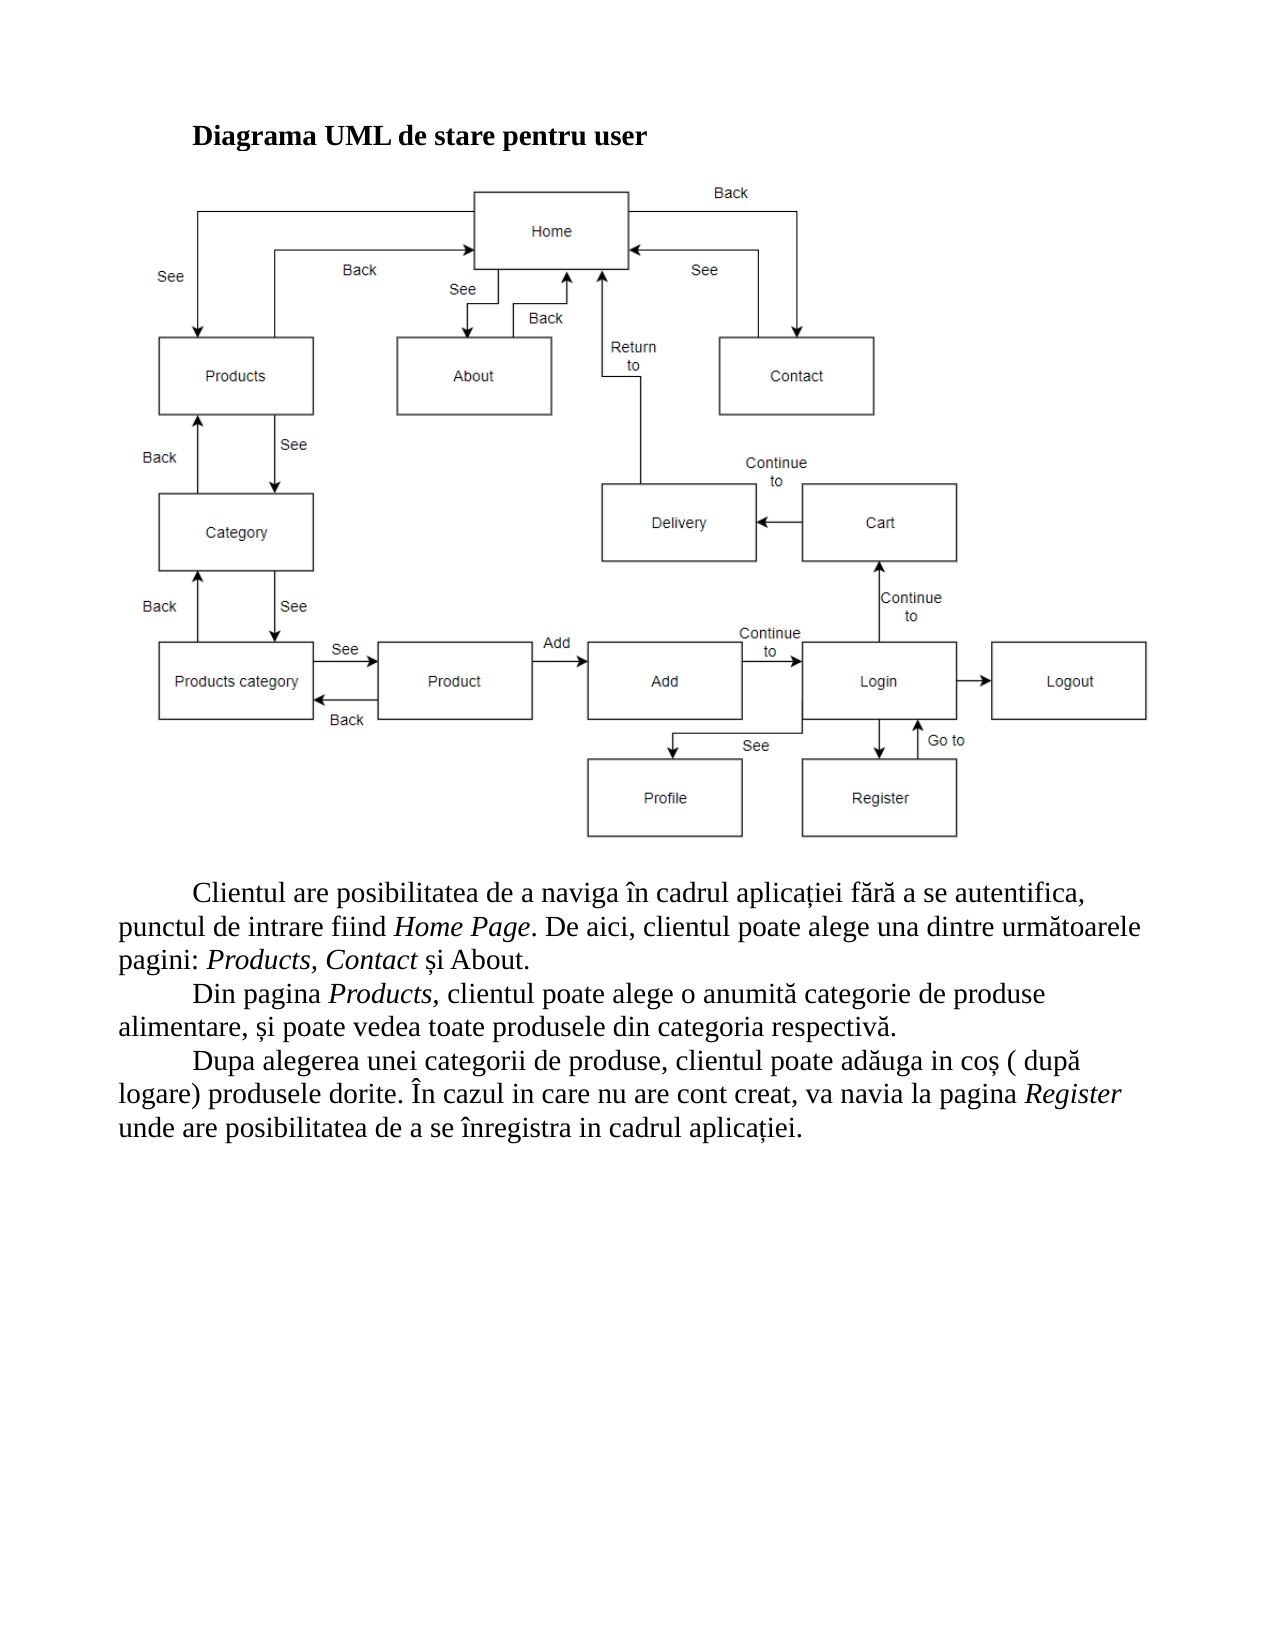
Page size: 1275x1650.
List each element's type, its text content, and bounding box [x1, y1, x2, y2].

text Din pagina Products, clientul poate alege o anumită categorie de produse alimentare, și poate vedea toate produsele din categoria respectivă. [118, 976, 1157, 1043]
text Dupa alegerea unei categorii de produse, clientul poate adăuga in coș ( după logare) produsele dorite. În cazul in care nu are cont creat, va navia la pagina Register unde are posibilitatea de a se înregistra in cadrul aplicației. [118, 1043, 1157, 1143]
text Diagrama UML de stare pentru user [118, 118, 1157, 151]
text Clientul are posibilitatea de a naviga în cadrul aplicației fără a se autentifica, punctul de intrare fiind Home Page. De aici, clientul poate alege una dintre următoarele pagini: Products, Contact și About. [118, 875, 1157, 976]
